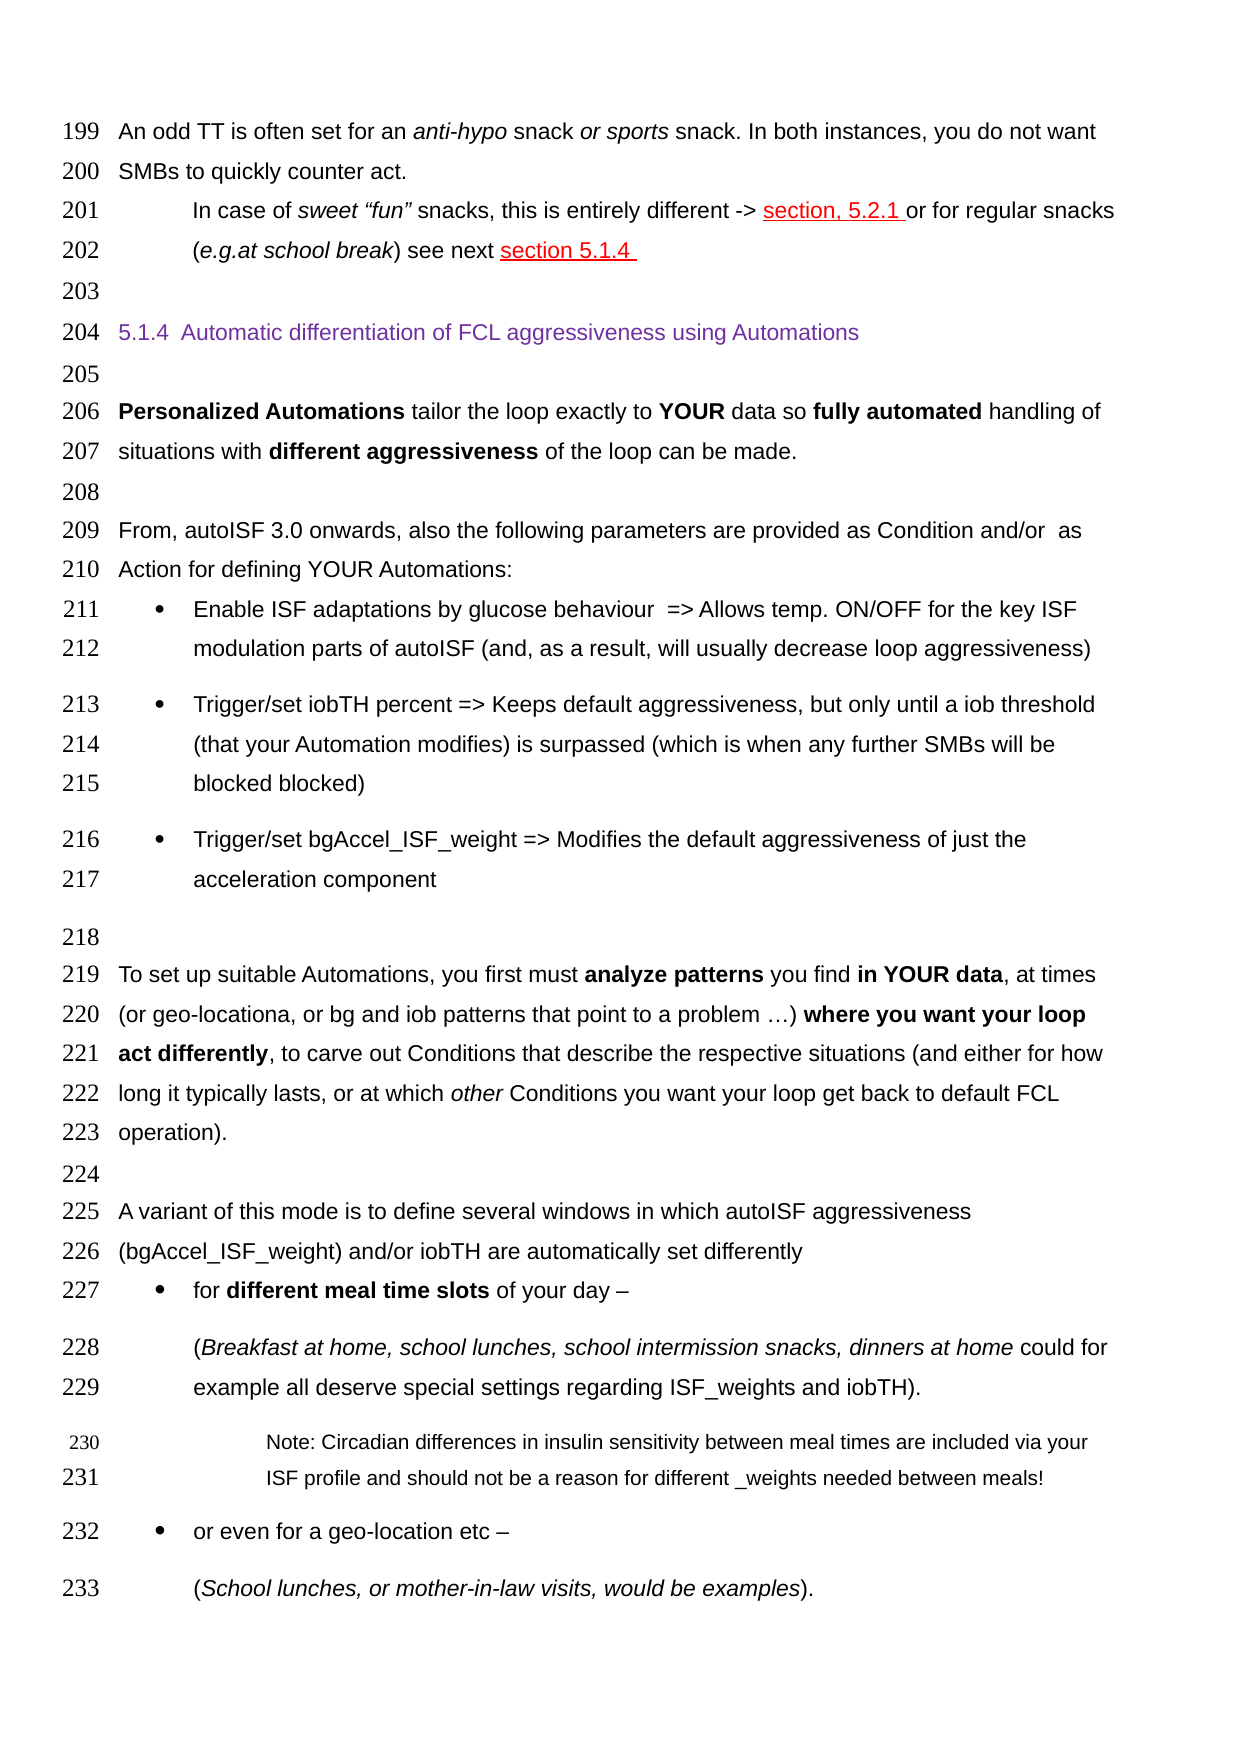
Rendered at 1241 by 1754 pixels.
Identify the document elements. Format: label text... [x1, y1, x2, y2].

text An odd TT is often set for an anti-hypo snack or sports snack. In both instances, you do not want SMBs to quickly counter act. [118, 118, 1122, 184]
list Trigger/set bgAccel_ISF_weight => Modifies the default aggressiveness of just the acceleration component [156, 826, 1122, 892]
list Trigger/set iobTH percent => Keeps default aggressiveness, but only until a iob threshold (that your Automation modifies) is surpassed (which is when any further SMBs will be blocked blocked) [156, 691, 1122, 796]
list or even for a geo-location etc – [156, 1518, 1122, 1545]
text 5.1.4 Automatic differentiation of FCL aggressiveness using Automations [118, 319, 1122, 346]
list (Breakfast at home, school lunches, school intermission snacks, dinners at home could for example all deserve special settings regarding ISF_weights and iobTH). [193, 1334, 1122, 1400]
list Note: Circadian differences in insulin sensitivity between meal times are included via your ISF profile and should not be a reason for different _weights needed between meals! [266, 1430, 1122, 1490]
list (School lunches, or mother-in-law visits, would be examples). [193, 1575, 1122, 1602]
list Enable ISF adaptations by glucose behaviour => Allows temp. ON/OFF for the key ISF modulation parts of autoISF (and, as a result, will usually decrease loop aggressiveness) [156, 596, 1122, 661]
text A variant of this mode is to define several windows in which autoISF aggressiveness (bgAccel_ISF_weight) and/or iobTH are automatically set differently [118, 1198, 1122, 1264]
text Personalized Automations tailor the loop exactly to YOUR data so fully automated handling of situations with different aggressiveness of the loop can be made. [118, 398, 1122, 464]
list for different meal time slots of your day – [156, 1277, 1122, 1304]
text From, autoISF 3.0 onwards, also the following parameters are provided as Condition and/or as Action for defining YOUR Automations: [118, 517, 1122, 582]
text To set up suitable Automations, you first must analyze patterns you find in YOUR data, at times (or geo-locationa, or bg and iob patterns that point to a problem …) where you want your loop act differently, to carve out Conditions that describe the respective situations (and either for how long it typically lasts, or at which other Conditions you want your loop get back to default FCL operation). [118, 961, 1122, 1146]
text In case of sweet “fun” snacks, this is entirely different -> section, 5.2.1 or for regular snacks (e.g.at school break) see next section 5.1.4 [192, 197, 1122, 263]
